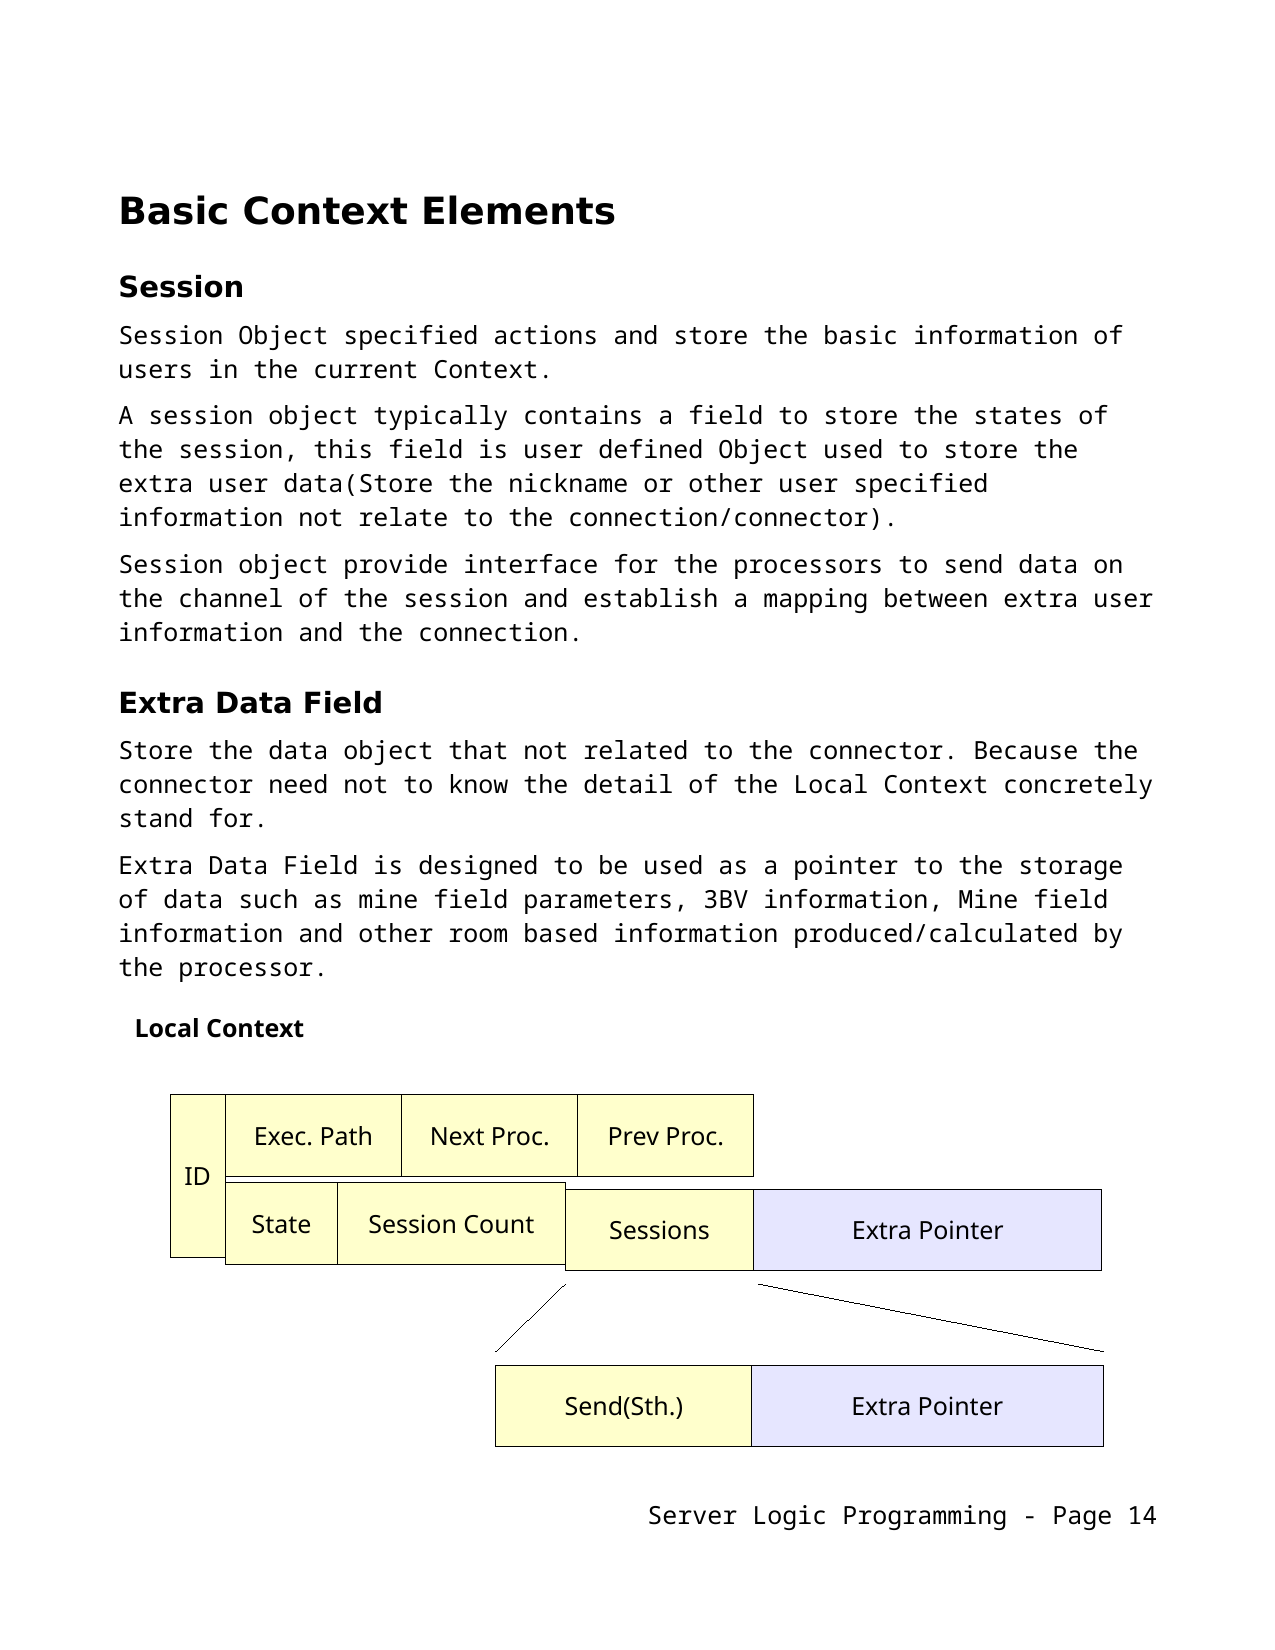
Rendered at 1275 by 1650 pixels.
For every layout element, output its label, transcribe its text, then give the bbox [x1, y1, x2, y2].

text Session object provide interface for the processors to send data on the channel of the session and establish a mapping between extra user information and the connection. [118, 547, 1157, 649]
subtitle Extra Data Field [118, 686, 1157, 720]
subtitle Session [118, 271, 1157, 305]
text Extra Data Field is designed to be used as a pointer to the storage of data such as mine field parameters, 3BV information, Mine field information and other room based information produced/calculated by the processor. [118, 847, 1157, 984]
subtitle Basic Context Elements [118, 190, 1157, 233]
text Store the data object that not related to the connector. Because the connector need not to know the detail of the Local Context concretely stand for. [118, 733, 1157, 835]
text Session Object specified actions and store the basic information of users in the current Context. [118, 317, 1157, 385]
text A session object typically contains a field to store the states of the session, this field is user defined Object used to store the extra user data(Store the nickname or other user specified information not relate to the connection/connector). [118, 398, 1157, 534]
